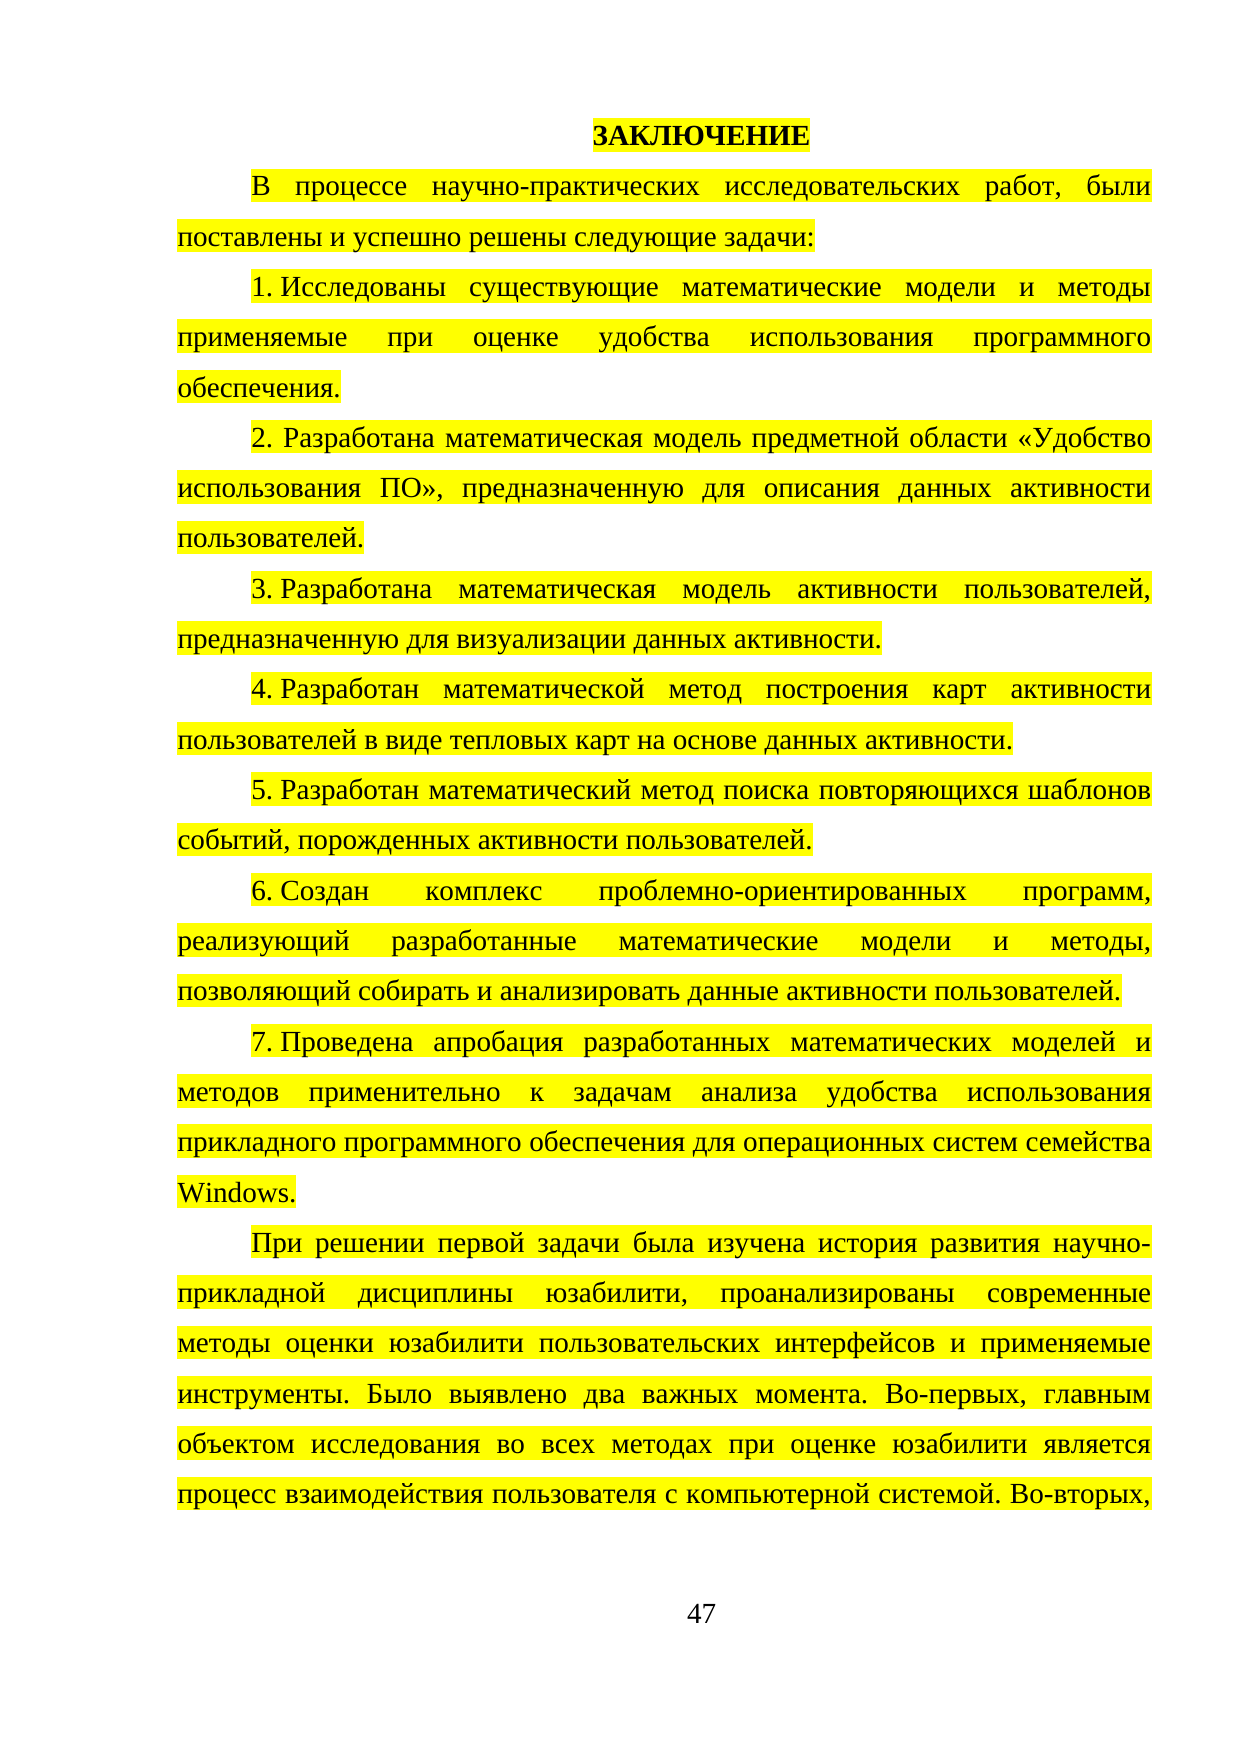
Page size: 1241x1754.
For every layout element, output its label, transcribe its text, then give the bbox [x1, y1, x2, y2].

text В процессе научно-практических исследовательских работ, были поставлены и успешно решены следующие задачи: [177, 168, 1152, 252]
subtitle ЗАКЛЮЧЕНИЕ [251, 118, 1152, 152]
text 1. Исследованы существующие математические модели и методы применяемые при оценке удобства использования программного обеспечения. [177, 269, 1152, 403]
text 5. Разработан математический метод поиска повторяющихся шаблонов событий, порожденных активности пользователей. [177, 772, 1152, 856]
text 4. Разработан математической метод построения карт активности пользователей в виде тепловых карт на основе данных активности. [177, 672, 1152, 755]
text 2. Разработана математическая модель предметной области «Удобство использования ПО», предназначенную для описания данных активности пользователей. [177, 420, 1152, 554]
text 3. Разработана математическая модель активности пользователей, предназначенную для визуализации данных активности. [177, 571, 1152, 655]
text При решении первой задачи была изучена история развития научно-прикладной дисциплины юзабилити, проанализированы современные методы оценки юзабилити пользовательских интерфейсов и применяемые инструменты. Было выявлено два важных момента. Во-первых, главным объектом исследования во всех методах при оценке юзабилити является процесс взаимодействия пользователя с компьютерной системой. Во-вторых, [177, 1225, 1152, 1510]
text 7. Проведена апробация разработанных математических моделей и методов применительно к задачам анализа удобства использования прикладного программного обеспечения для операционных систем семейства Windows. [177, 1024, 1152, 1208]
text 6. Создан комплекс проблемно-ориентированных программ, реализующий разработанные математические модели и методы, позволяющий собирать и анализировать данные активности пользователей. [177, 873, 1152, 1007]
